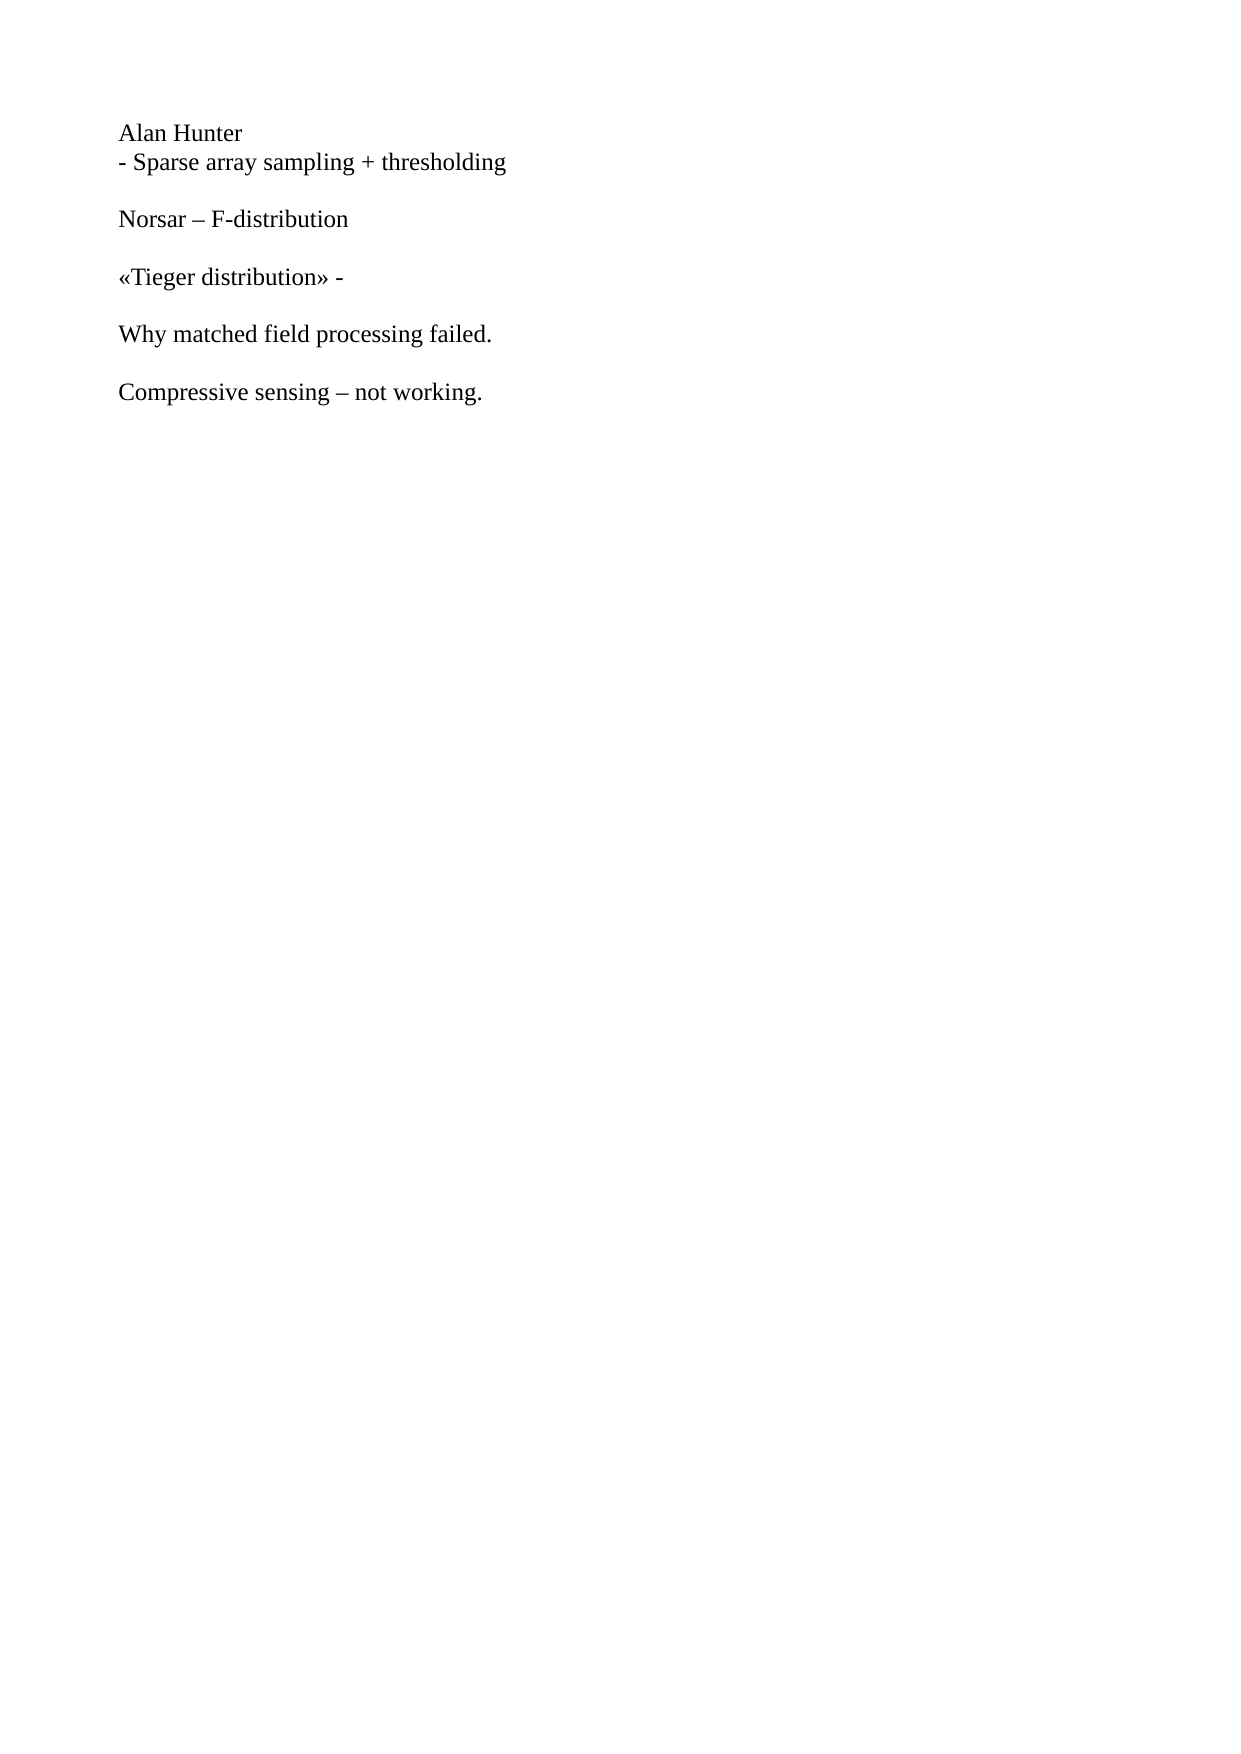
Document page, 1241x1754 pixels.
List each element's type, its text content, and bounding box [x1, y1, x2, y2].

text - Sparse array sampling + thresholding [118, 147, 1122, 176]
text «Tieger distribution» - [118, 262, 1122, 291]
text Compressive sensing – not working. [118, 377, 1122, 406]
text Alan Hunter [118, 118, 1122, 147]
text Norsar – F-distribution [118, 204, 1122, 233]
text Why matched field processing failed. [118, 319, 1122, 348]
